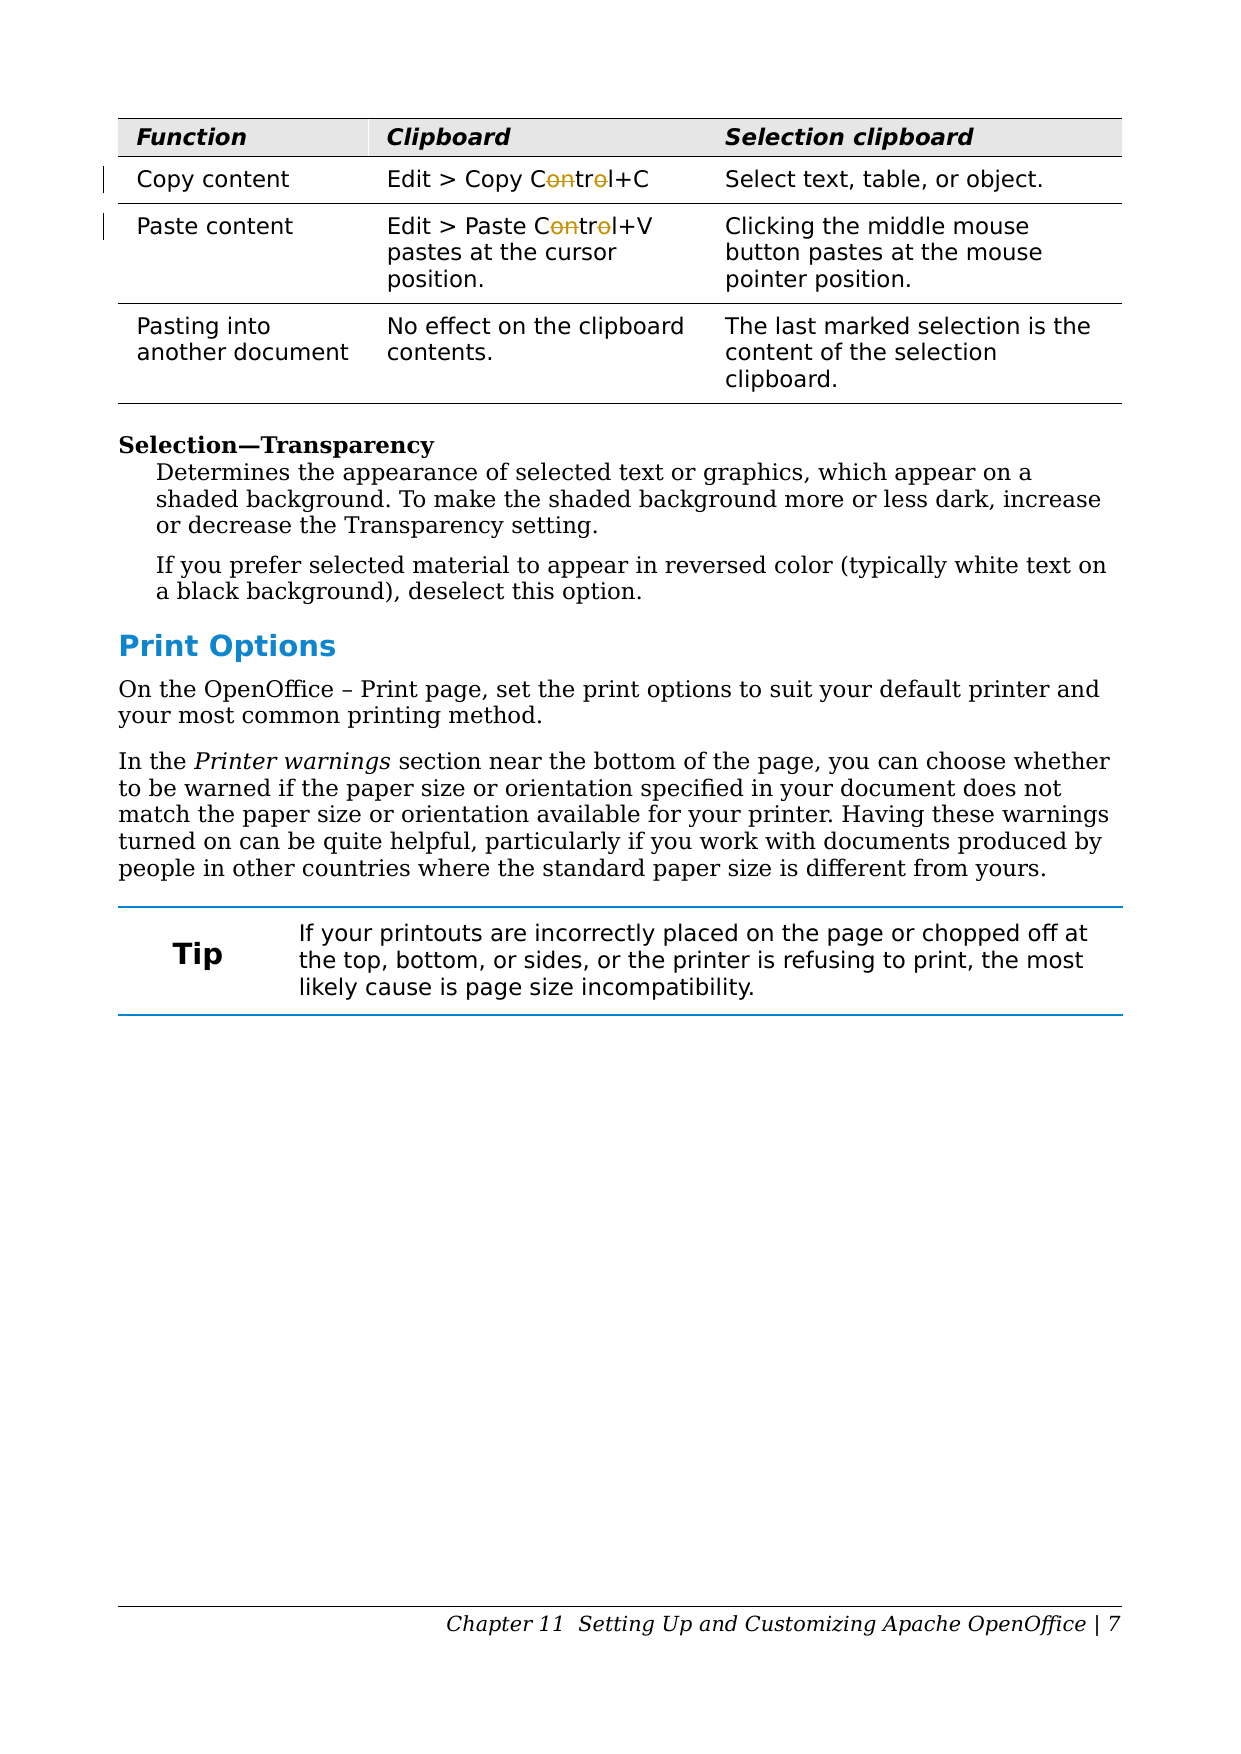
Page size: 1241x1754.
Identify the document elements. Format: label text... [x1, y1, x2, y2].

table_header Selection clipboard [707, 119, 1122, 156]
table_header Clipboard [369, 119, 707, 156]
table_cell Select text, table, or object. [707, 157, 1122, 203]
table_header If your printouts are incorrectly placed on the page or chopped off at the top, bottom, or sides, or the printer is refusing to print, the most likely cause is page size incompatibility. [277, 908, 1123, 1014]
table_cell Pasting into another document [118, 304, 368, 403]
table_cell The last marked selection is the content of the selection clipboard. [707, 304, 1122, 403]
text If you prefer selected material to appear in reversed color (typically white text on a black background), deselect this option. [156, 552, 1122, 605]
table_cell No effect on the clipboard contents. [369, 304, 707, 403]
text On the OpenOffice – Print page, set the print options to suit your default printer and your most common printing method. [118, 676, 1122, 729]
table_cell Edit > Paste Ctrl+V pastes at the cursor position. [369, 204, 707, 303]
table_cell Paste content [118, 204, 368, 303]
table_cell Edit > Copy Ctrl+C [369, 157, 707, 203]
text In the Printer warnings section near the bottom of the page, you can choose whether to be warned if the paper size or orientation specified in your document does not match the paper size or orientation available for your printer. Having these warnings turned on can be quite helpful, particularly if you work with documents produced by people in other countries where the standard paper size is different from yours. [118, 748, 1122, 881]
table_cell Copy content [118, 157, 368, 203]
table_cell Clicking the middle mouse button pastes at the mouse pointer position. [707, 204, 1122, 303]
text Determines the appearance of selected text or graphics, which appear on a shaded background. To make the shaded background more or less dark, increase or decrease the Transparency setting. [156, 459, 1122, 539]
text Selection—Transparency [118, 432, 1122, 459]
table_header Function [118, 119, 368, 156]
subtitle Print Options [118, 629, 1122, 663]
table_header Tip [118, 908, 277, 1014]
